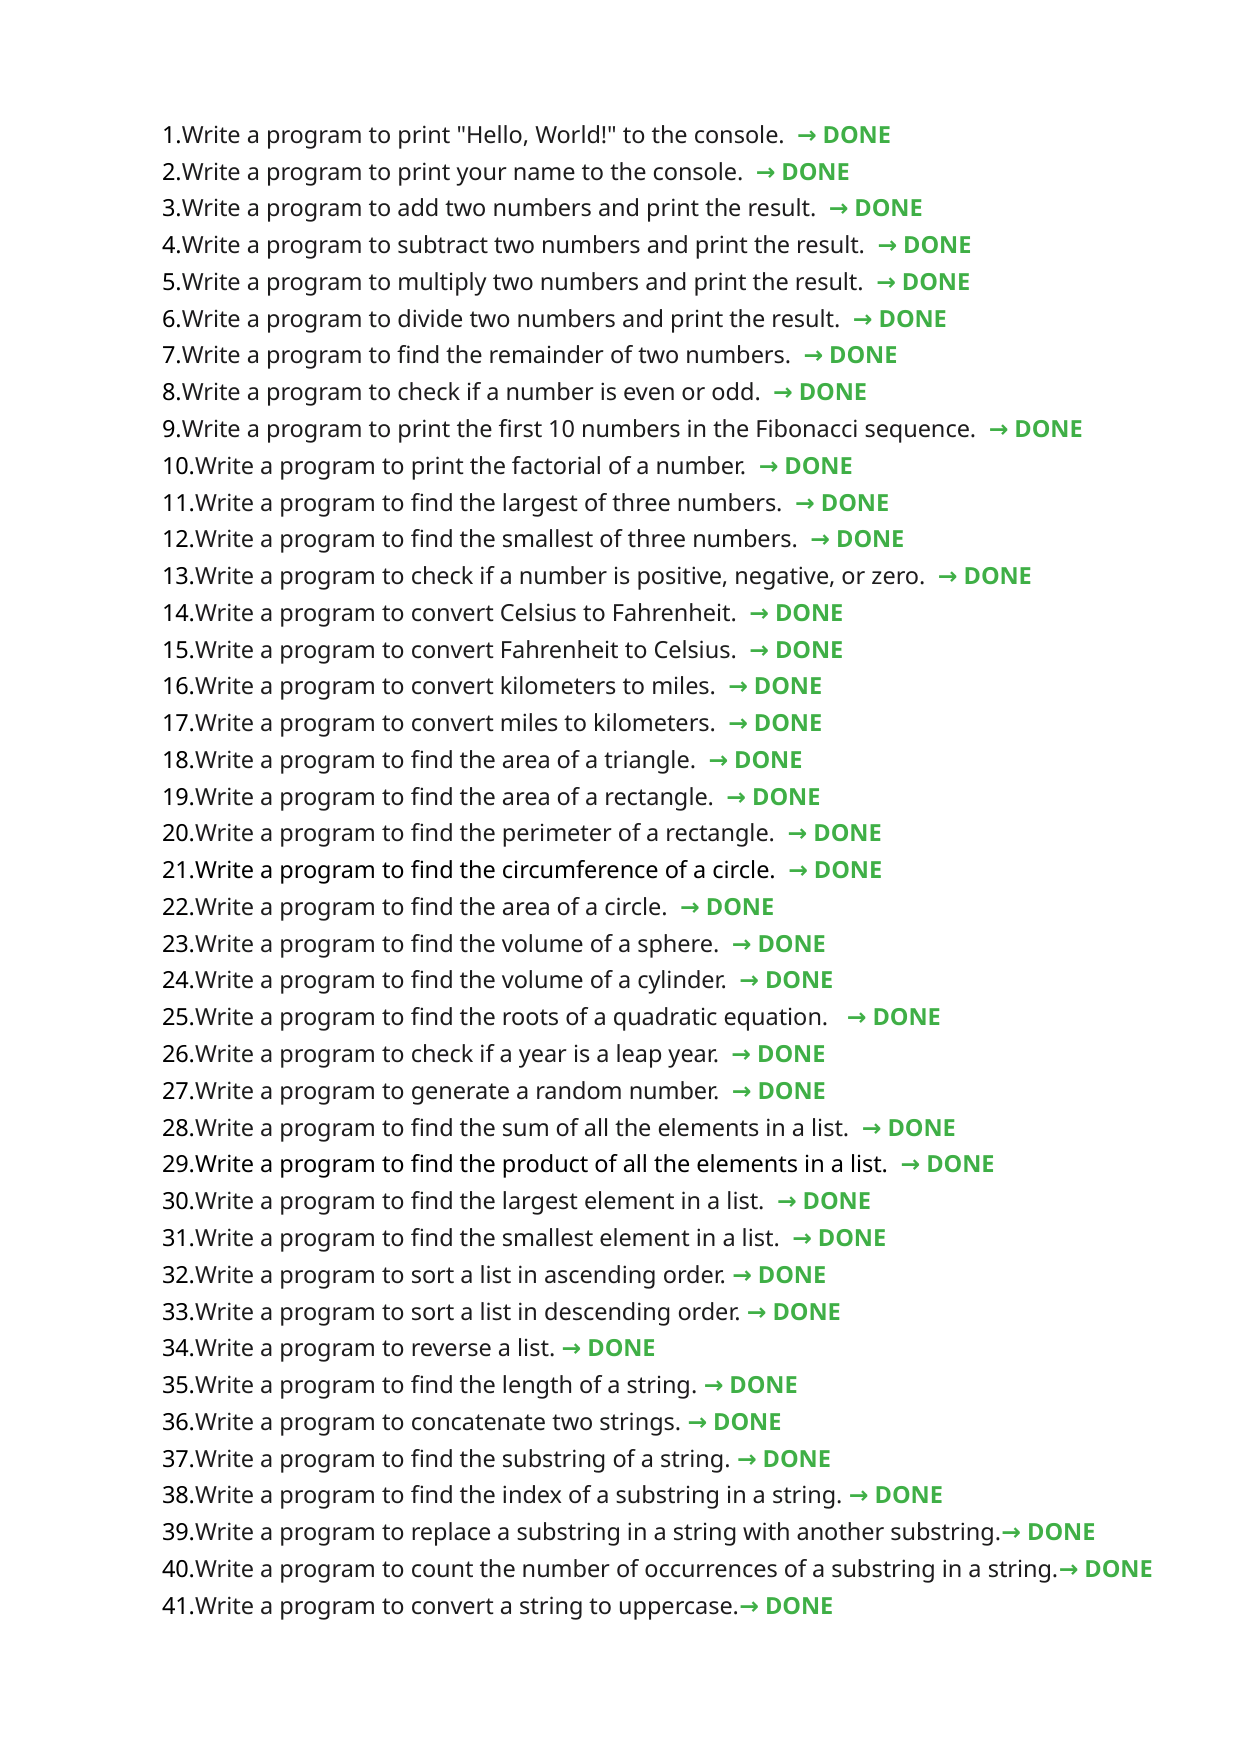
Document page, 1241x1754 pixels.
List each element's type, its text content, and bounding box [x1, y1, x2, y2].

list Write a program to replace a substring in a string with another substring.→ DONE [162, 1515, 1187, 1547]
list Write a program to check if a number is positive, negative, or zero. → DONE [162, 559, 1187, 591]
list Write a program to find the roots of a quadratic equation. → DONE [162, 1001, 1187, 1033]
list Write a program to convert Celsius to Fahrenheit. → DONE [162, 596, 1187, 628]
list Write a program to find the remainder of two numbers. → DONE [162, 339, 1187, 371]
list Write a program to check if a year is a leap year. → DONE [162, 1037, 1187, 1069]
list Write a program to print the first 10 numbers in the Fibonacci sequence. → DONE [162, 412, 1187, 444]
list Write a program to add two numbers and print the result. → DONE [162, 192, 1187, 224]
list Write a program to print the factorial of a number. → DONE [162, 449, 1187, 481]
list Write a program to concatenate two strings. → DONE [162, 1405, 1187, 1437]
list Write a program to find the area of a triangle. → DONE [162, 743, 1187, 775]
list Write a program to convert Fahrenheit to Celsius. → DONE [162, 633, 1187, 665]
list Write a program to find the substring of a string. → DONE [162, 1442, 1187, 1474]
list Write a program to sort a list in descending order. → DONE [162, 1295, 1187, 1327]
list Write a program to convert kilometers to miles. → DONE [162, 670, 1187, 702]
list Write a program to check if a number is even or odd. → DONE [162, 376, 1187, 407]
list Write a program to convert a string to uppercase.→ DONE [162, 1589, 1187, 1621]
list Write a program to find the index of a substring in a string. → DONE [162, 1479, 1187, 1511]
list Write a program to print your name to the console. → DONE [162, 155, 1187, 187]
list Write a program to find the smallest of three numbers. → DONE [162, 523, 1187, 554]
list Write a program to find the largest of three numbers. → DONE [162, 486, 1187, 518]
list Write a program to find the product of all the elements in a list. → DONE [162, 1148, 1187, 1180]
list Write a program to divide two numbers and print the result. → DONE [162, 302, 1187, 334]
list Write a program to subtract two numbers and print the result. → DONE [162, 228, 1187, 260]
list Write a program to convert miles to kilometers. → DONE [162, 706, 1187, 738]
list Write a program to generate a random number. → DONE [162, 1074, 1187, 1106]
list Write a program to find the circumference of a circle. → DONE [162, 853, 1187, 886]
list Write a program to find the largest element in a list. → DONE [162, 1184, 1187, 1216]
list Write a program to find the volume of a sphere. → DONE [162, 927, 1187, 959]
list Write a program to find the area of a rectangle. → DONE [162, 780, 1187, 812]
list Write a program to print "Hello, World!" to the console. → DONE [162, 118, 1187, 150]
list Write a program to multiply two numbers and print the result. → DONE [162, 265, 1187, 297]
list Write a program to find the area of a circle. → DONE [162, 890, 1187, 922]
list Write a program to find the volume of a cylinder. → DONE [162, 964, 1187, 996]
list Write a program to sort a list in ascending order. → DONE [162, 1258, 1187, 1290]
list Write a program to find the sum of all the elements in a list. → DONE [162, 1111, 1187, 1143]
list Write a program to reverse a list. → DONE [162, 1332, 1187, 1363]
list Write a program to find the perimeter of a rectangle. → DONE [162, 817, 1187, 849]
list Write a program to count the number of occurrences of a substring in a string.→ DONE [162, 1552, 1187, 1584]
list Write a program to find the length of a string. → DONE [162, 1368, 1187, 1400]
list Write a program to find the smallest element in a list. → DONE [162, 1221, 1187, 1253]
